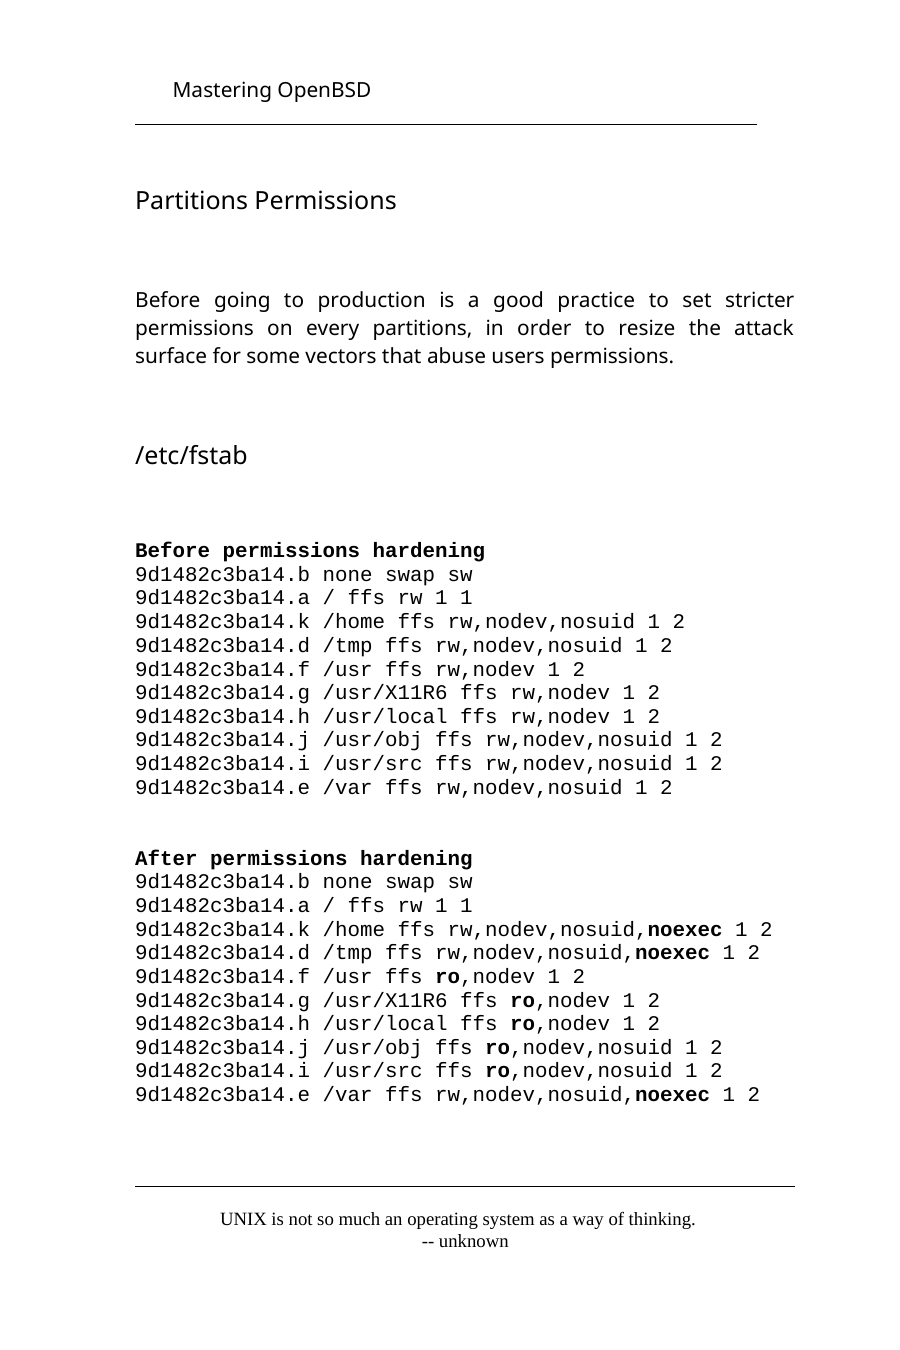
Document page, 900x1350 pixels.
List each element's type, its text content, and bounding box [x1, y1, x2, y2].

text 9d1482c3ba14.i /usr/src ffs ro,nodev,nosuid 1 2 [135, 1061, 795, 1084]
text 9d1482c3ba14.a / ffs rw 1 1 [135, 895, 795, 919]
text 9d1482c3ba14.k /home ffs rw,nodev,nosuid 1 2 [135, 611, 795, 635]
text 9d1482c3ba14.f /usr ffs ro,nodev 1 2 [135, 966, 795, 989]
text 9d1482c3ba14.b none swap sw [135, 564, 795, 588]
text 9d1482c3ba14.e /var ffs rw,nodev,nosuid,noexec 1 2 [135, 1084, 795, 1108]
text 9d1482c3ba14.h /usr/local ffs ro,nodev 1 2 [135, 1013, 795, 1037]
text After permissions hardening [135, 848, 795, 871]
text 9d1482c3ba14.f /usr ffs rw,nodev 1 2 [135, 658, 795, 682]
text Before permissions hardening [135, 540, 795, 564]
text 9d1482c3ba14.i /usr/src ffs rw,nodev,nosuid 1 2 [135, 753, 795, 777]
text 9d1482c3ba14.j /usr/obj ffs ro,nodev,nosuid 1 2 [135, 1037, 795, 1061]
text 9d1482c3ba14.a / ffs rw 1 1 [135, 588, 795, 611]
text 9d1482c3ba14.h /usr/local ffs rw,nodev 1 2 [135, 706, 795, 729]
text /etc/fstab [135, 438, 795, 472]
text 9d1482c3ba14.b none swap sw [135, 871, 795, 895]
text 9d1482c3ba14.e /var ffs rw,nodev,nosuid 1 2 [135, 777, 795, 800]
text Partitions Permissions [135, 182, 795, 217]
text 9d1482c3ba14.k /home ffs rw,nodev,nosuid,noexec 1 2 [135, 919, 795, 942]
text Before going to production is a good practice to set stricter permissions on every partitions, in order to resize the attack surface for some vectors that abuse users permissions. [135, 285, 795, 370]
text 9d1482c3ba14.d /tmp ffs rw,nodev,nosuid 1 2 [135, 635, 795, 658]
text 9d1482c3ba14.j /usr/obj ffs rw,nodev,nosuid 1 2 [135, 729, 795, 753]
text 9d1482c3ba14.d /tmp ffs rw,nodev,nosuid,noexec 1 2 [135, 942, 795, 966]
text 9d1482c3ba14.g /usr/X11R6 ffs rw,nodev 1 2 [135, 682, 795, 706]
text 9d1482c3ba14.g /usr/X11R6 ffs ro,nodev 1 2 [135, 989, 795, 1013]
